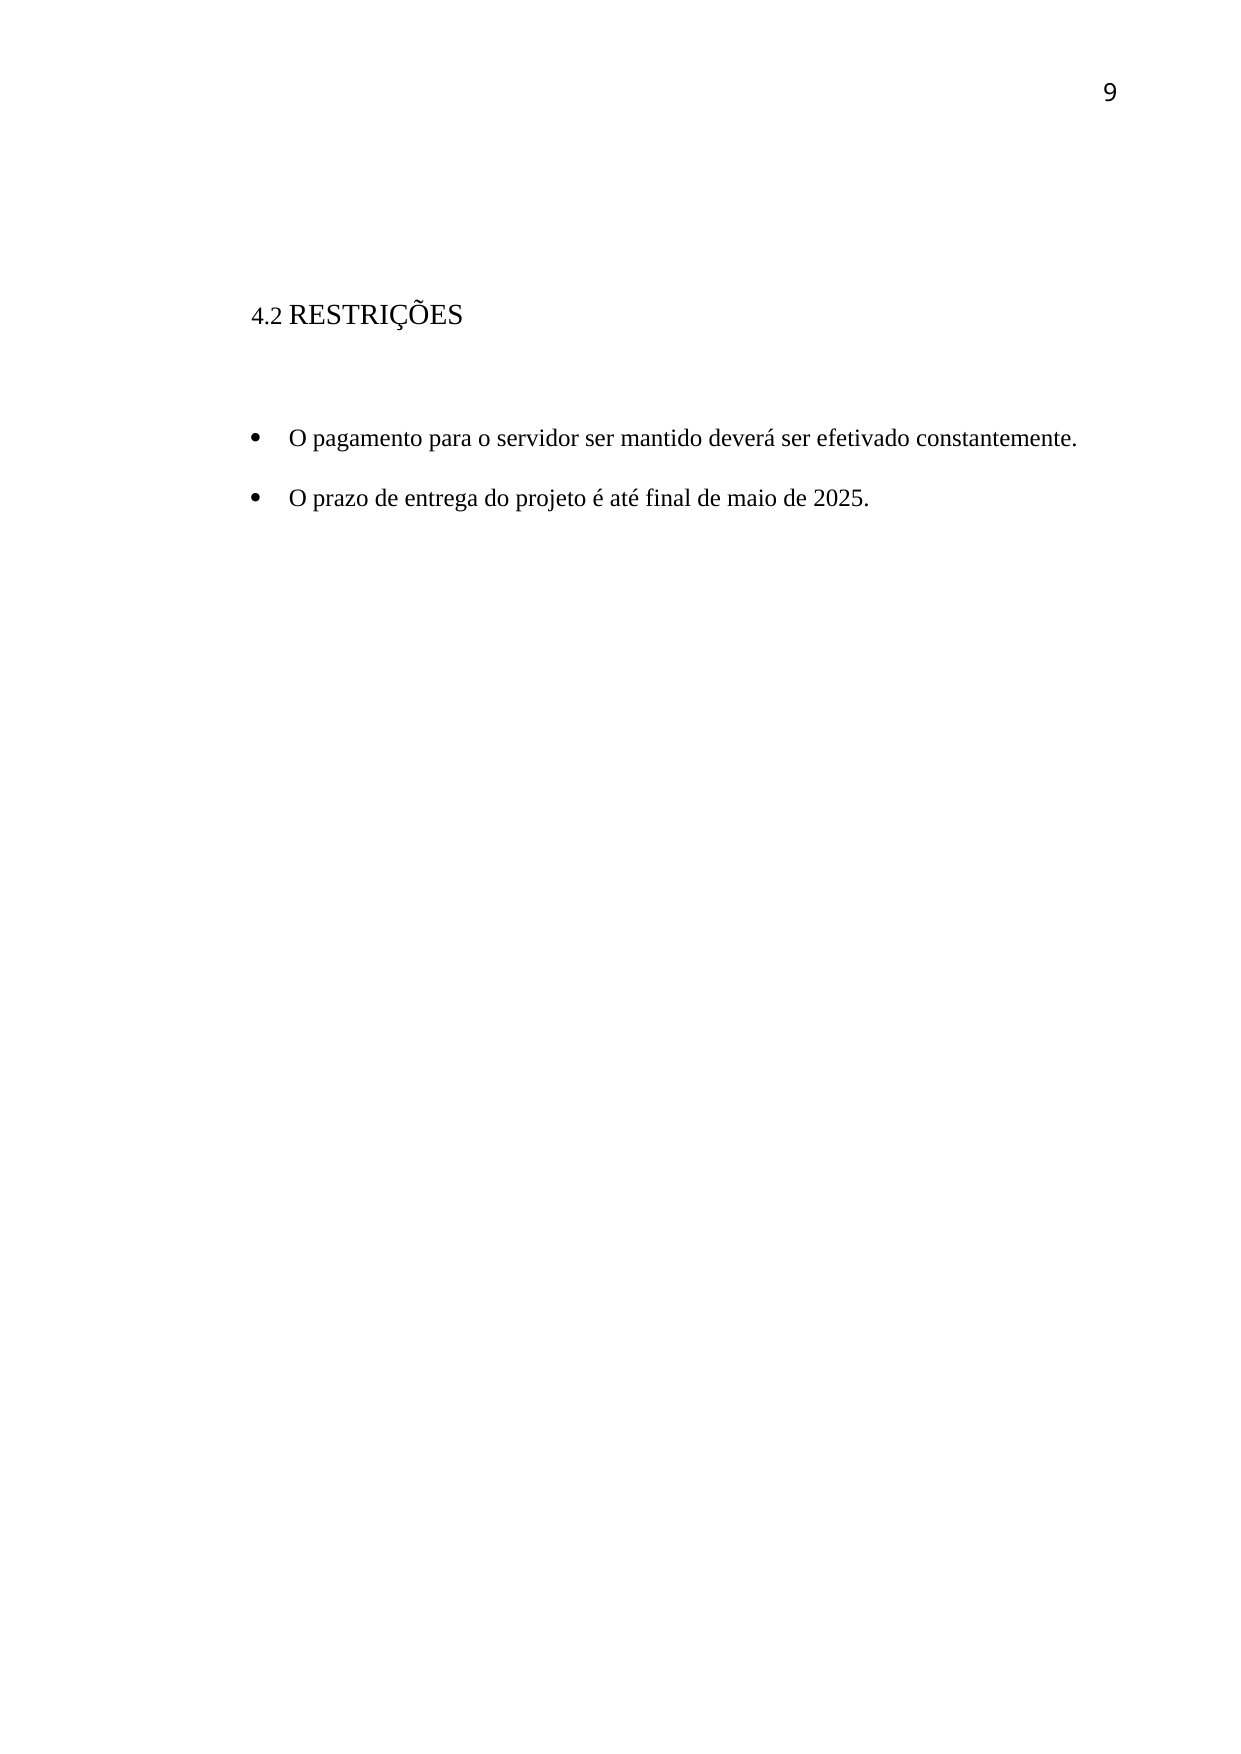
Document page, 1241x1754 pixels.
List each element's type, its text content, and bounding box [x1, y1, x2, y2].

list O prazo de entrega do projeto é até final de maio de 2025. [251, 483, 1122, 512]
list O pagamento para o servidor ser mantido deverá ser efetivado constantemente. [251, 423, 1122, 452]
text 4.2 RESTRIÇÕES [251, 297, 1122, 330]
